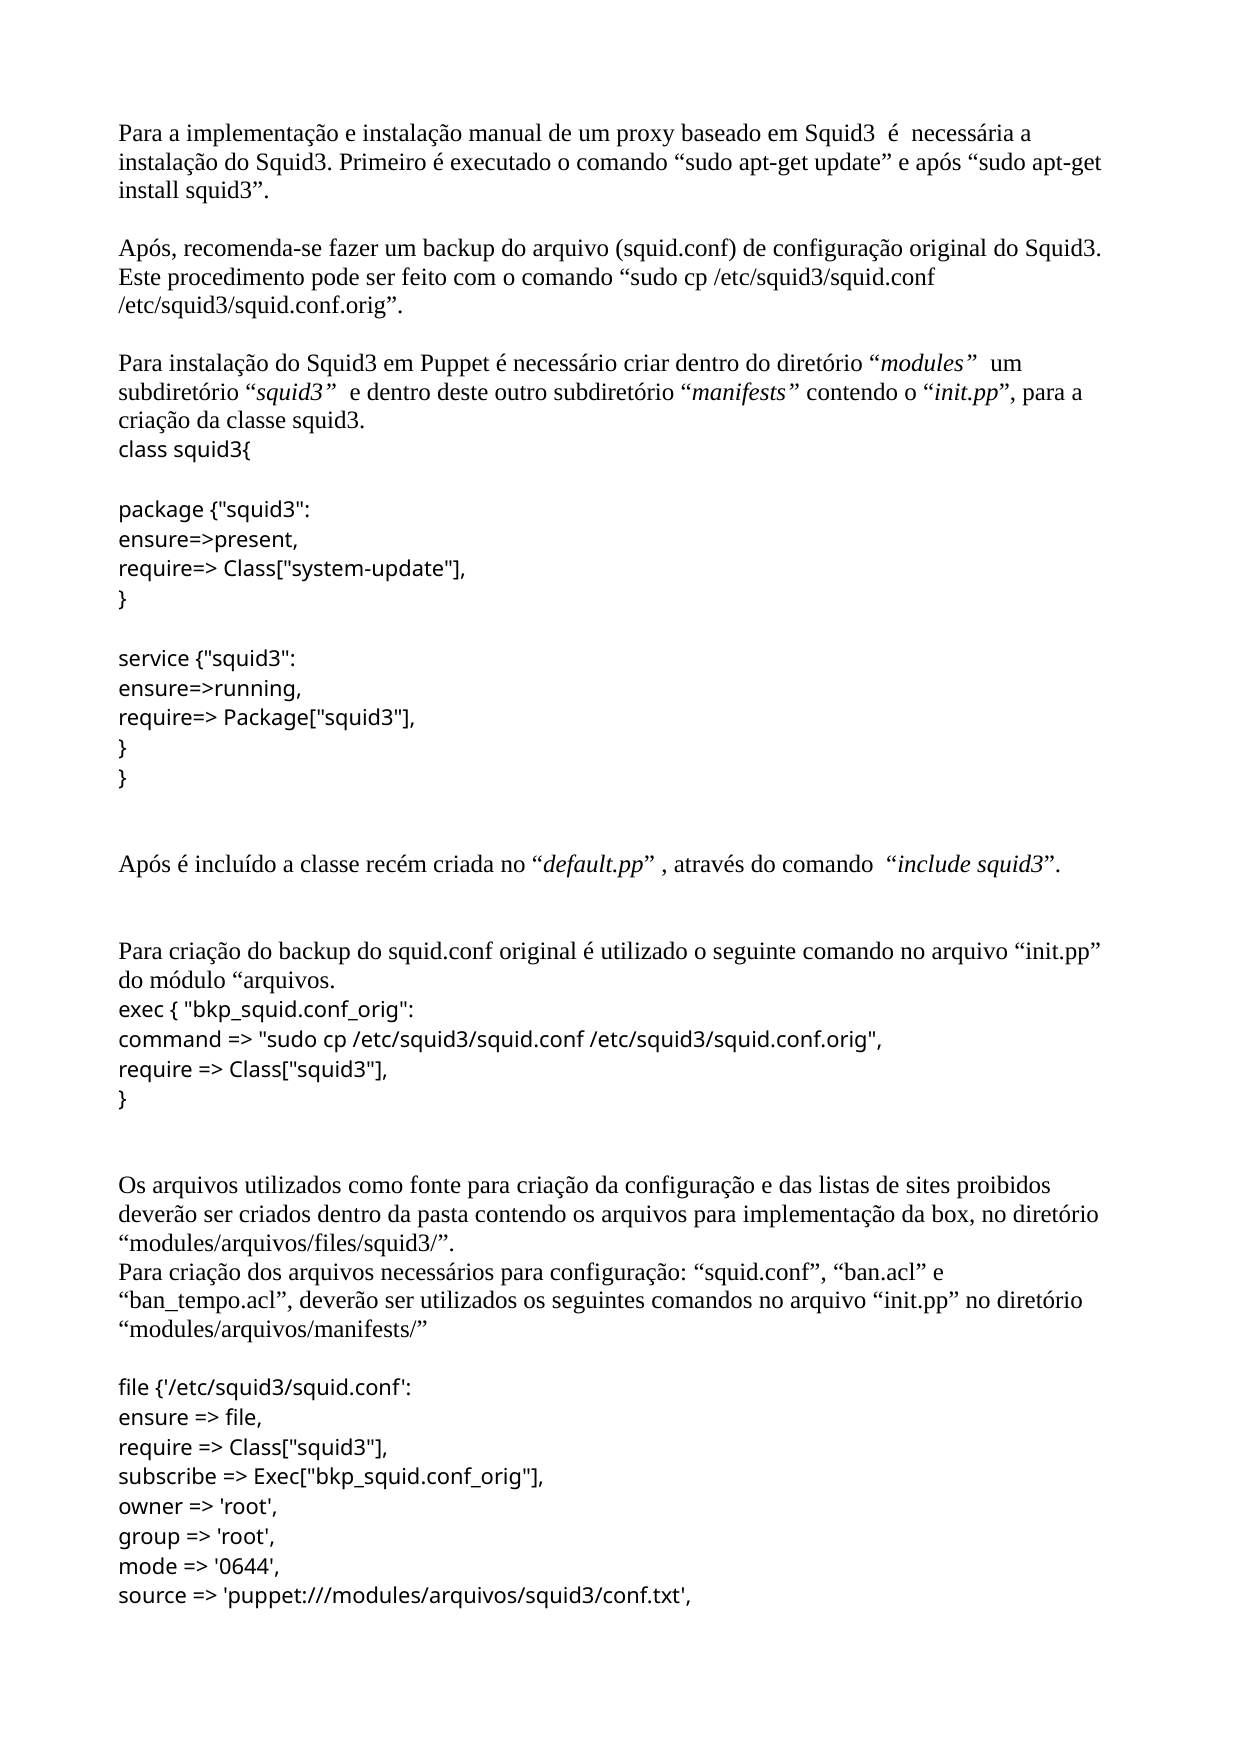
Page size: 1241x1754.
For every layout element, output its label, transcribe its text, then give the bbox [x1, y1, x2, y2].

text Para instalação do Squid3 em Puppet é necessário criar dentro do diretório “modules” um subdiretório “squid3” e dentro deste outro subdiretório “manifests” contendo o “init.pp”, para a criação da classe squid3. [118, 348, 1122, 434]
text require => Class["squid3"], [118, 1053, 1122, 1083]
text package {"squid3": [118, 494, 1122, 524]
text Para criação dos arquivos necessários para configuração: “squid.conf”, “ban.acl” e “ban_tempo.acl”, deverão ser utilizados os seguintes comandos no arquivo “init.pp” no diretório “modules/arquivos/manifests/” [118, 1257, 1122, 1343]
text ensure=>present, [118, 524, 1122, 553]
text subscribe => Exec["bkp_squid.conf_orig"], [118, 1461, 1122, 1491]
text file {'/etc/squid3/squid.conf': [118, 1372, 1122, 1402]
text require=> Package["squid3"], [118, 702, 1122, 732]
text Os arquivos utilizados como fonte para criação da configuração e das listas de sites proibidos deverão ser criados dentro da pasta contendo os arquivos para implementação da box, no diretório “modules/arquivos/files/squid3/”. [118, 1171, 1122, 1257]
text Após é incluído a classe recém criada no “default.pp” , através do comando “include squid3”. [118, 849, 1122, 878]
text source => 'puppet:///modules/arquivos/squid3/conf.txt', [118, 1580, 1122, 1610]
text require => Class["squid3"], [118, 1431, 1122, 1461]
text Para a implementação e instalação manual de um proxy baseado em Squid3 é necessária a instalação do Squid3. Primeiro é executado o comando “sudo apt-get update” e após “sudo apt-get install squid3”. [118, 118, 1122, 204]
text class squid3{ [118, 434, 1122, 464]
text require=> Class["system-update"], [118, 553, 1122, 583]
text owner => 'root', [118, 1491, 1122, 1521]
text } [118, 1083, 1122, 1113]
text group => 'root', [118, 1521, 1122, 1551]
text } [118, 762, 1122, 792]
text exec { "bkp_squid.conf_orig": [118, 994, 1122, 1024]
text mode => '0644', [118, 1551, 1122, 1580]
text Para criação do backup do squid.conf original é utilizado o seguinte comando no arquivo “init.pp” do módulo “arquivos. [118, 936, 1122, 994]
text } [118, 583, 1122, 613]
text ensure => file, [118, 1402, 1122, 1431]
text Após, recomenda-se fazer um backup do arquivo (squid.conf) de configuração original do Squid3. Este procedimento pode ser feito com o comando “sudo cp /etc/squid3/squid.conf /etc/squid3/squid.conf.orig”. [118, 233, 1122, 319]
text } [118, 732, 1122, 762]
text command => "sudo cp /etc/squid3/squid.conf /etc/squid3/squid.conf.orig", [118, 1024, 1122, 1053]
text ensure=>running, [118, 672, 1122, 702]
text service {"squid3": [118, 643, 1122, 672]
